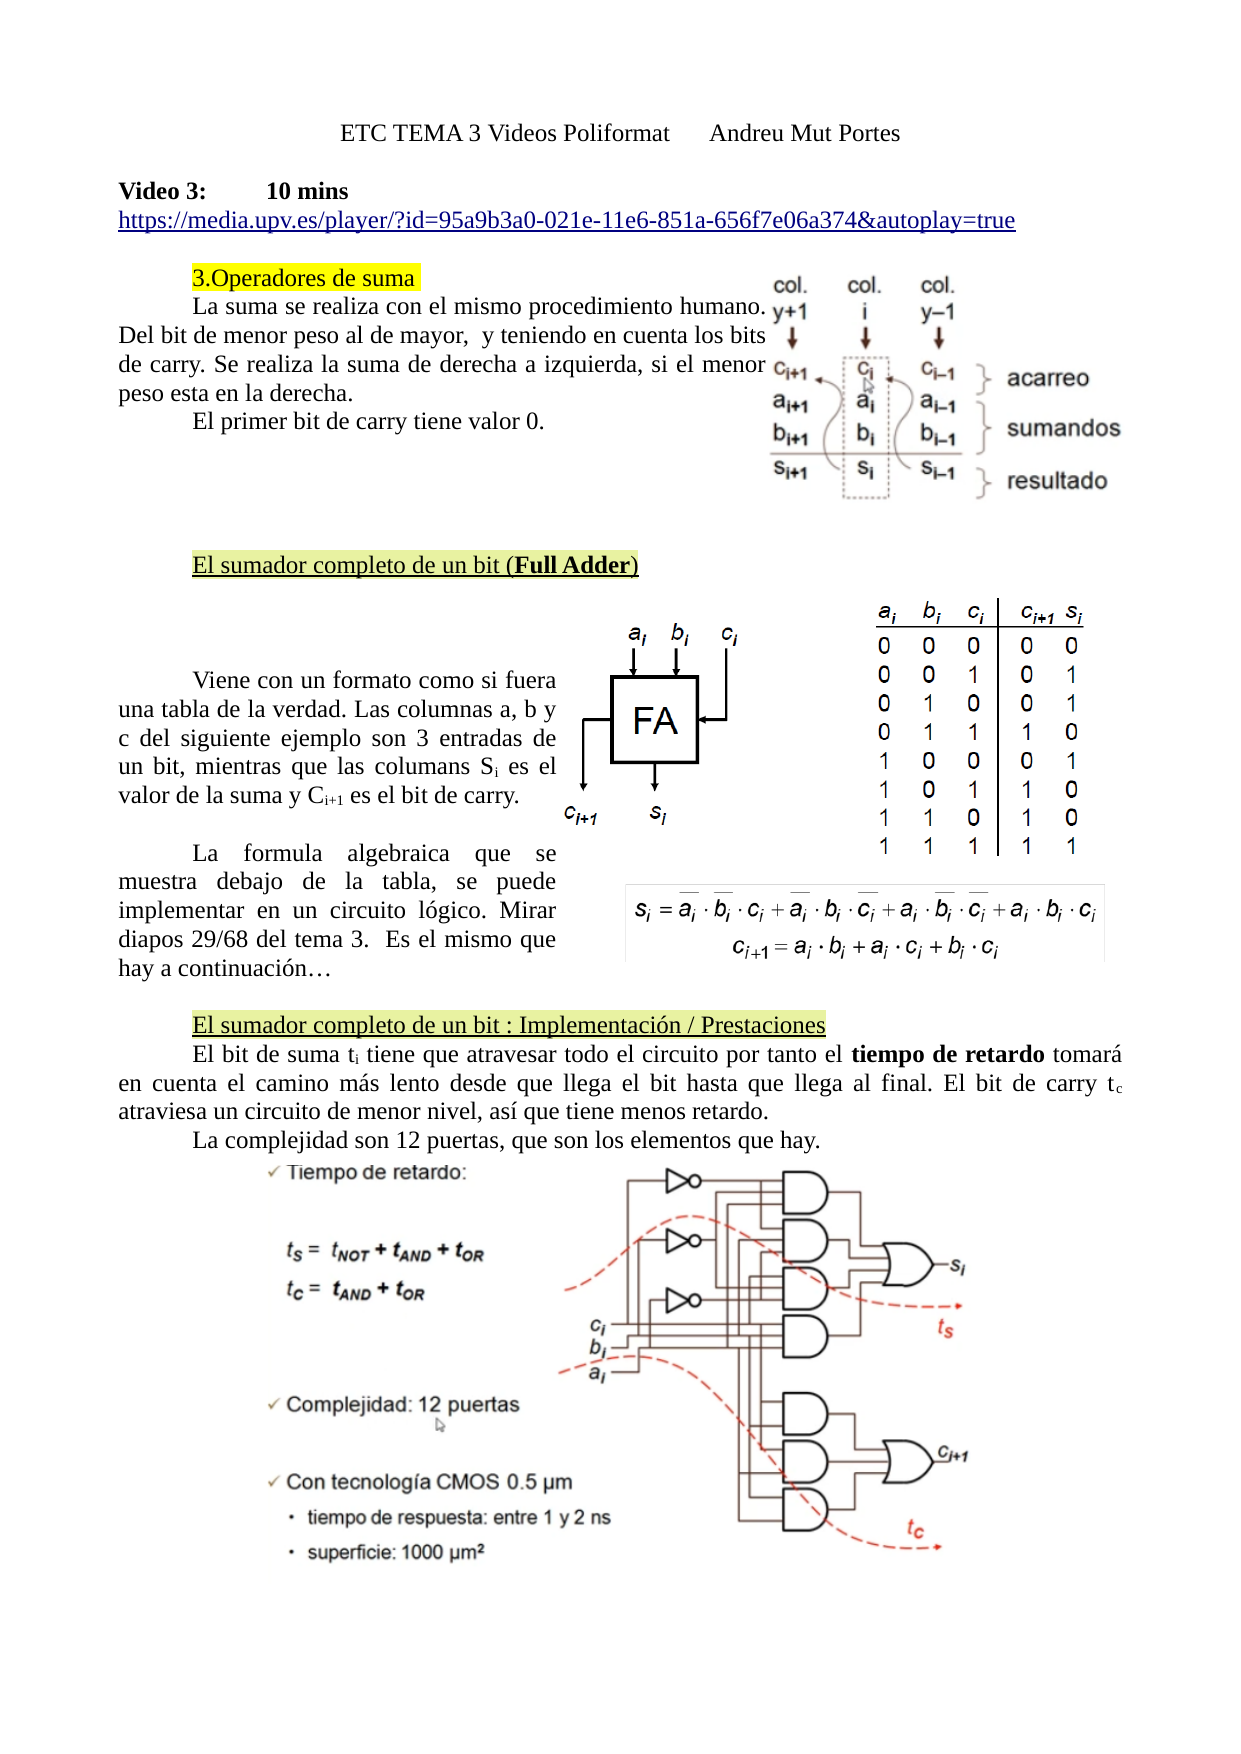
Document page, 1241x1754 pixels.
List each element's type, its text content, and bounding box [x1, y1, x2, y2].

text Video 3: 10 mins [118, 176, 1122, 205]
text La suma se realiza con el mismo procedimiento humano. Del bit de menor peso al de mayor, y teniendo en cuenta los bits de carry. Se realiza la suma de derecha a izquierda, si el menor peso esta en la derecha. [118, 291, 767, 406]
text El sumador completo de un bit : Implementación / Prestaciones [118, 1010, 1122, 1039]
text La formula algebraica que se muestra debajo de la tabla, se puede implementar en un circuito lógico. Mirar diapos 29/68 del tema 3. Es el mismo que hay a continuación… [118, 838, 1122, 981]
text El primer bit de carry tiene valor 0. [118, 406, 767, 435]
text 3.Operadores de suma [118, 263, 1122, 291]
picture [767, 272, 1130, 508]
picture [556, 596, 1111, 962]
text Viene con un formato como si fuera una tabla de la verdad. Las columnas a, b y c del siguiente ejemplo son 3 entradas de un bit, mientras que las columans Si es el valor de la suma y Ci+1 es el bit de carry. [118, 665, 556, 809]
text El bit de suma ti tiene que atravesar todo el circuito por tanto el tiempo de retardo tomará en cuenta el camino más lento desde que llega el bit hasta que llega al final. El bit de carry tc atraviesa un circuito de menor nivel, así que tiene menos retardo. [118, 1039, 1122, 1125]
text La complejidad son 12 puertas, que son los elementos que hay. [118, 1125, 1122, 1154]
picture [267, 1165, 973, 1584]
text https://media.upv.es/player/?id=95a9b3a0-021e-11e6-851a-656f7e06a374&autoplay=true [118, 205, 1122, 234]
text El sumador completo de un bit (Full Adder) [118, 550, 1122, 579]
